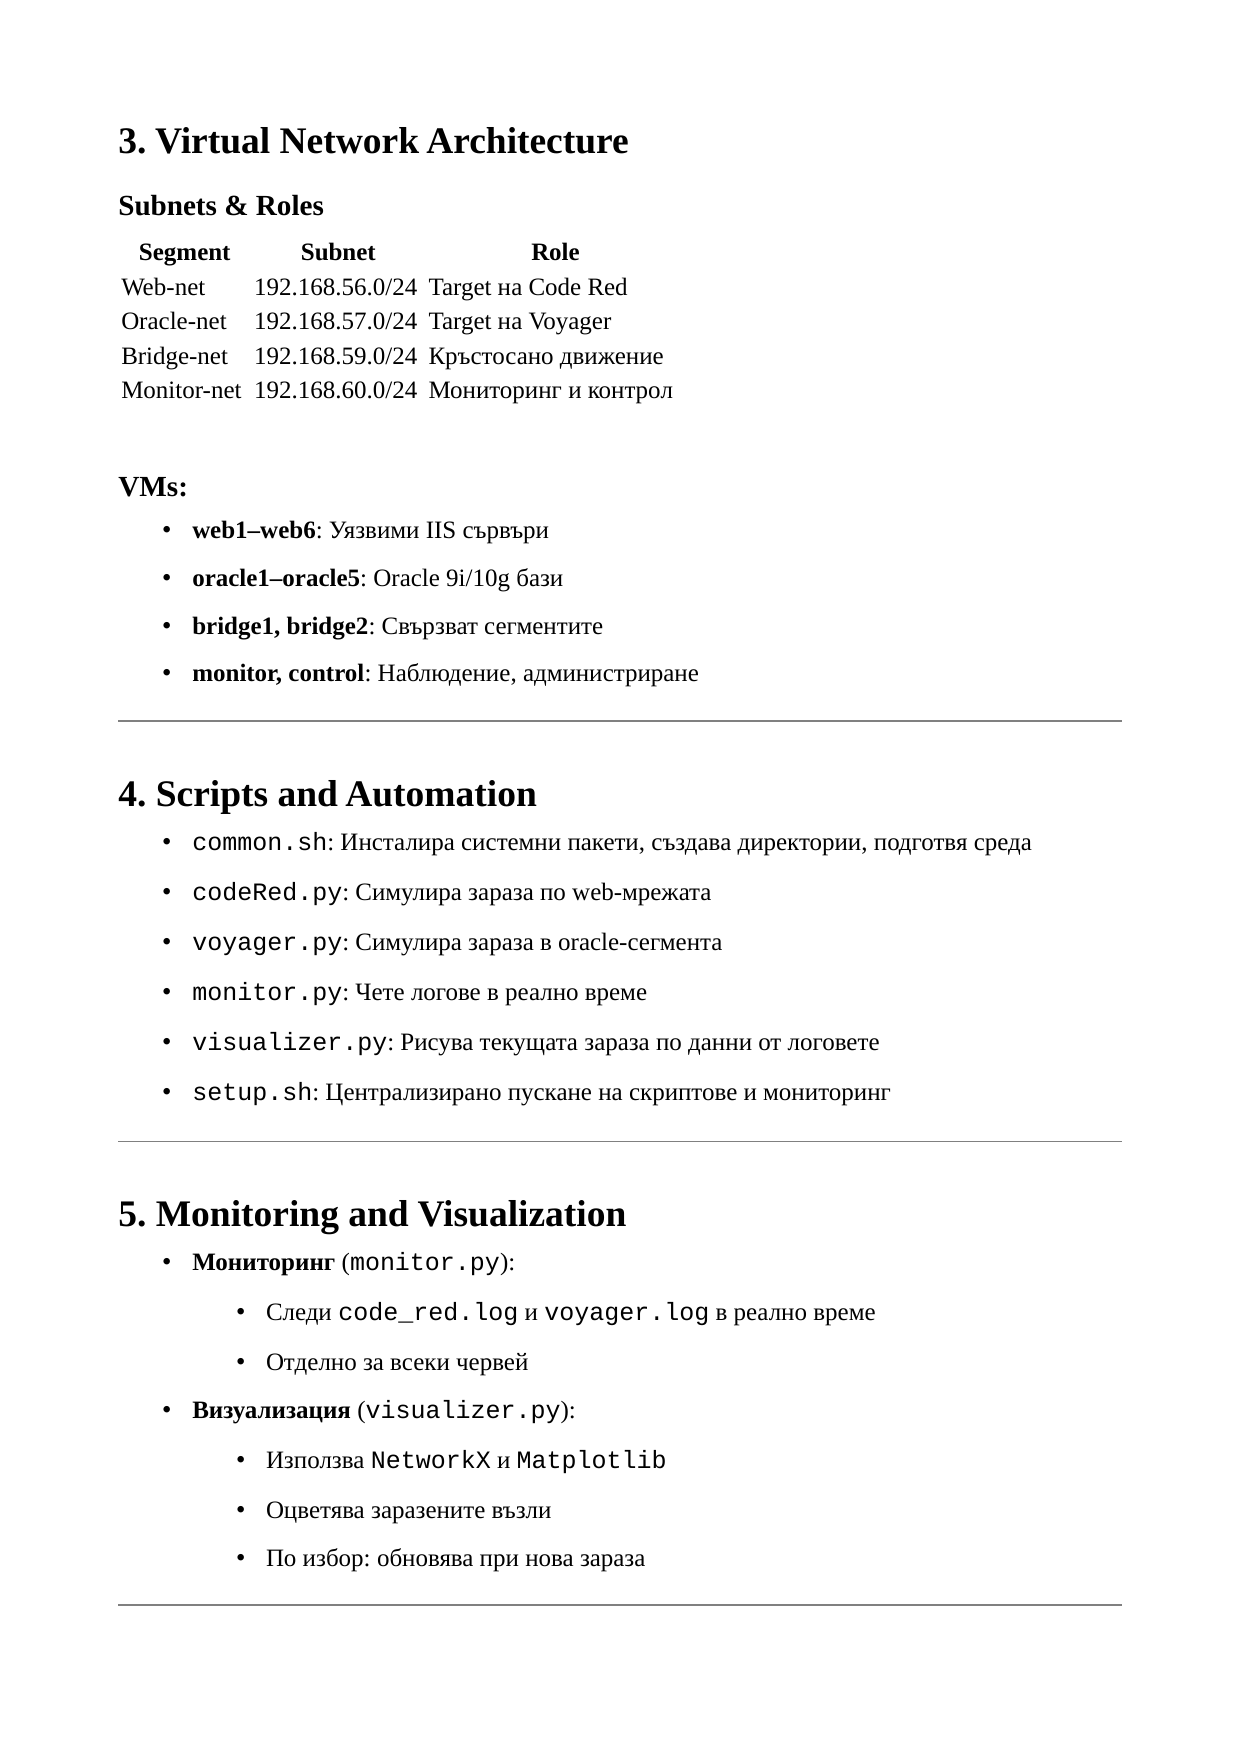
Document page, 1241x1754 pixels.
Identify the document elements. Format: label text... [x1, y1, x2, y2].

list oracle1–oracle5: Oracle 9i/10g бази [162, 563, 1122, 592]
subtitle VMs: [118, 469, 1122, 503]
list codeRed.py: Симулира зараза по web-мрежата [162, 877, 1122, 907]
subtitle Subnets & Roles [118, 188, 1122, 222]
list web1–web6: Уязвими IIS сървъри [162, 516, 1122, 544]
list Оцветява заразените възли [236, 1495, 1122, 1524]
table_cell Monitor-net [118, 373, 251, 407]
list setup.sh: Централизирано пускане на скриптове и мониторинг [162, 1077, 1122, 1107]
list visualizer.py: Рисува текущата зараза по данни от логовете [162, 1027, 1122, 1057]
table_header Role [425, 234, 685, 269]
subtitle 3. Virtual Network Architecture [118, 118, 1122, 161]
table_cell Target на Voyager [425, 304, 685, 338]
table_cell Мониторинг и контрол [425, 373, 685, 407]
list voyager.py: Симулира зараза в oracle-сегмента [162, 927, 1122, 957]
table_cell Web-net [118, 269, 251, 303]
subtitle 5. Monitoring and Visualization [118, 1192, 1122, 1235]
subtitle 4. Scripts and Automation [118, 771, 1122, 814]
list По избор: обновява при нова зараза [236, 1543, 1122, 1571]
table_cell 192.168.57.0/24 [251, 304, 425, 338]
list Визуализация (visualizer.py): [162, 1395, 1122, 1426]
table_header Segment [118, 234, 251, 269]
table_cell 192.168.60.0/24 [251, 373, 425, 407]
table_cell Bridge-net [118, 338, 251, 373]
list Отделно за всеки червей [236, 1347, 1122, 1376]
table_cell Target на Code Red [425, 269, 685, 303]
list Мониторинг (monitor.py): [162, 1247, 1122, 1278]
list bridge1, bridge2: Свързват сегментите [162, 611, 1122, 639]
table_header Subnet [251, 234, 425, 269]
table_cell Oracle-net [118, 304, 251, 338]
table_cell 192.168.59.0/24 [251, 338, 425, 373]
list Използва NetworkX и Matplotlib [236, 1445, 1122, 1476]
list common.sh: Инсталира системни пакети, създава директории, подготвя среда [162, 827, 1122, 857]
list Следи code_red.log и voyager.log в реално време [236, 1297, 1122, 1328]
list monitor, control: Наблюдение, администриране [162, 658, 1122, 687]
list monitor.py: Чете логове в реално време [162, 977, 1122, 1007]
table_cell 192.168.56.0/24 [251, 269, 425, 303]
table_cell Кръстосано движение [425, 338, 685, 373]
